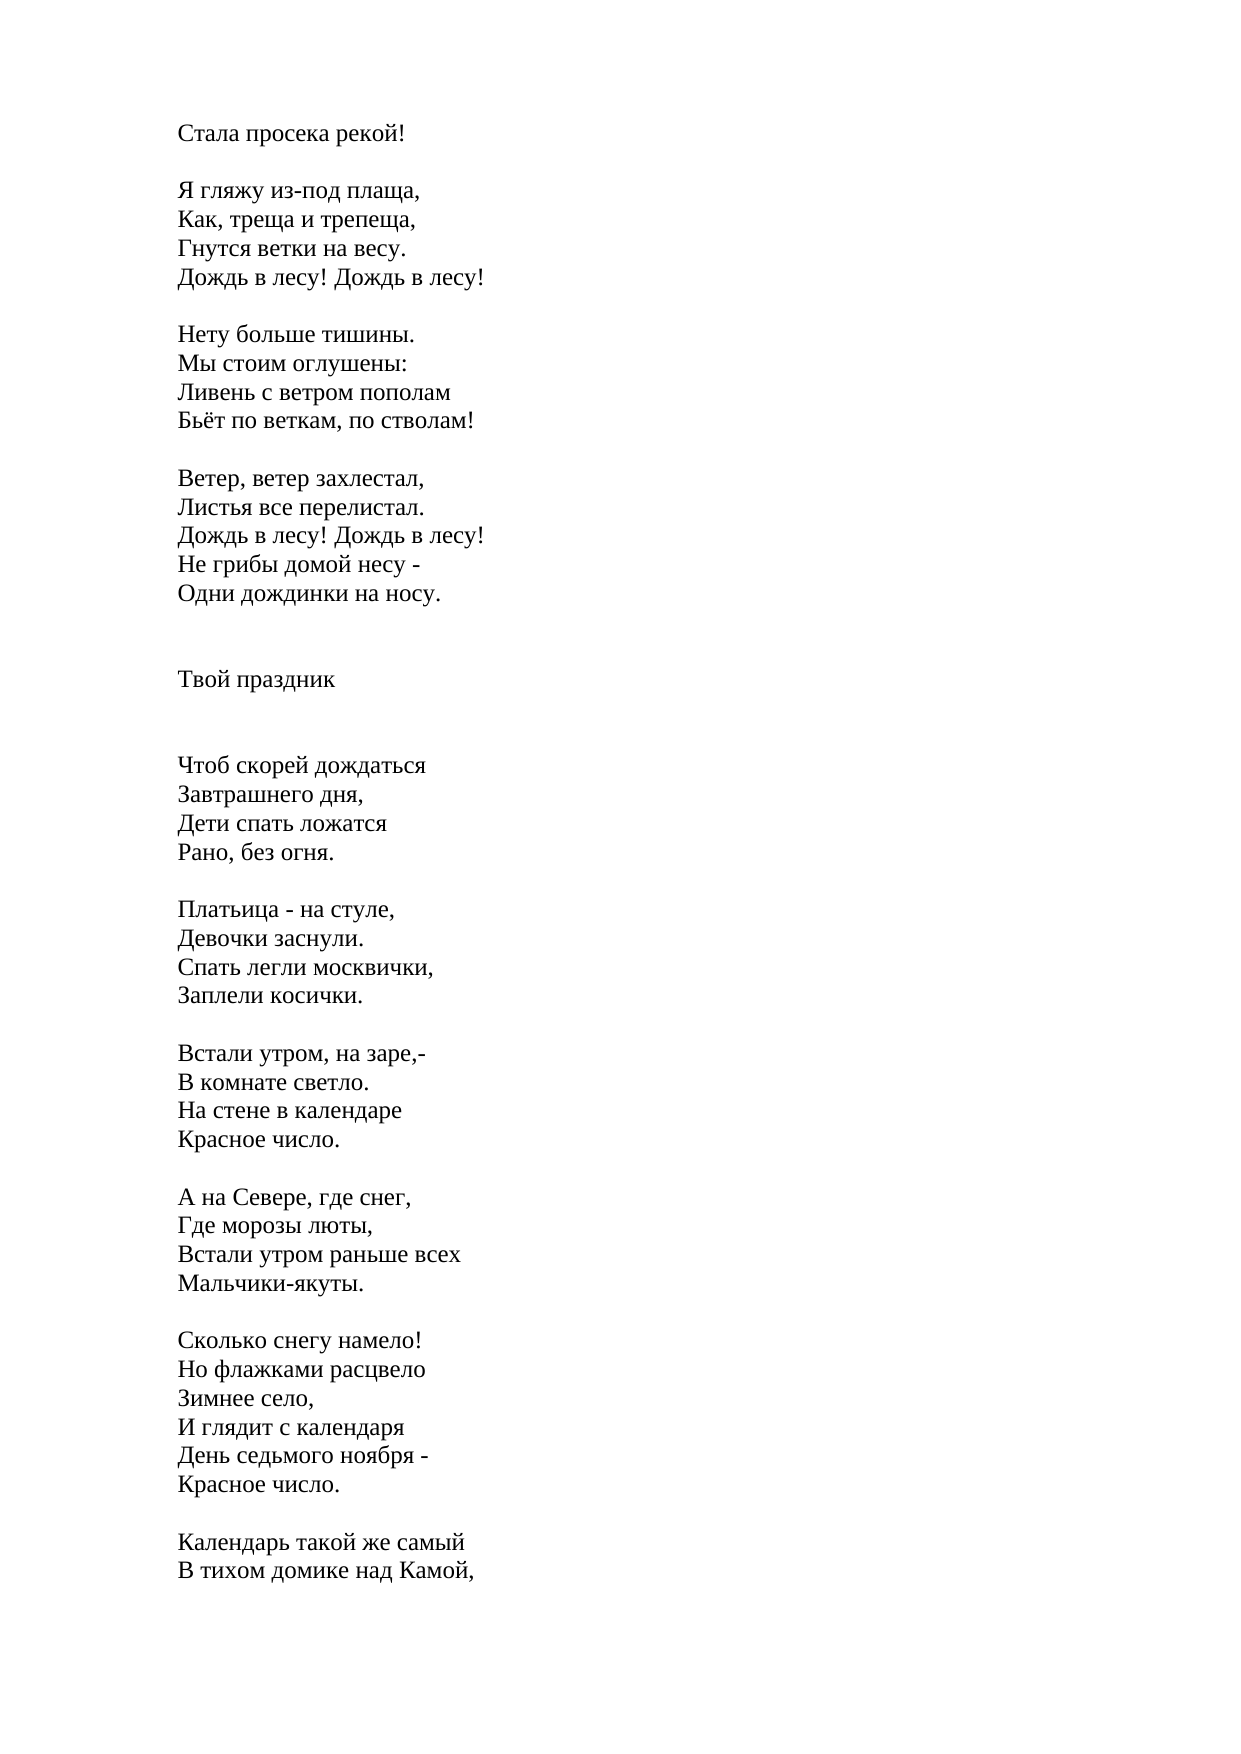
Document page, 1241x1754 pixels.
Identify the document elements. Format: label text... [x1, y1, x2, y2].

text Стала просека рекой! Я гляжу из-под плаща, Как, треща и трепеща, Гнутся ветки на весу. Дождь в лесу! Дождь в лесу! Нету больше тишины. Мы стоим оглушены: Ливень с ветром пополам Бьёт по веткам, по стволам! Ветер, ветер захлестал, Листья все перелистал. Дождь в лесу! Дождь в лесу! Не грибы домой несу - Одни дождинки на носу. Твой праздник Чтоб скорей дождаться Завтрашнего дня, Дети спать ложатся Рано, без огня. Платьица - на стуле, Девочки заснули. Спать легли москвички, Заплели косички. Встали утром, на заре,- В комнате светло. На стене в календаре Красное число. А на Севере, где снег, Где морозы люты, Встали утром раньше всех Мальчики-якуты. Сколько снегу намело! Но флажками расцвело Зимнее село, И глядит с календаря День седьмого ноября - Красное число. Календарь такой же самый В тихом домике над Камой, [177, 118, 1152, 1613]
